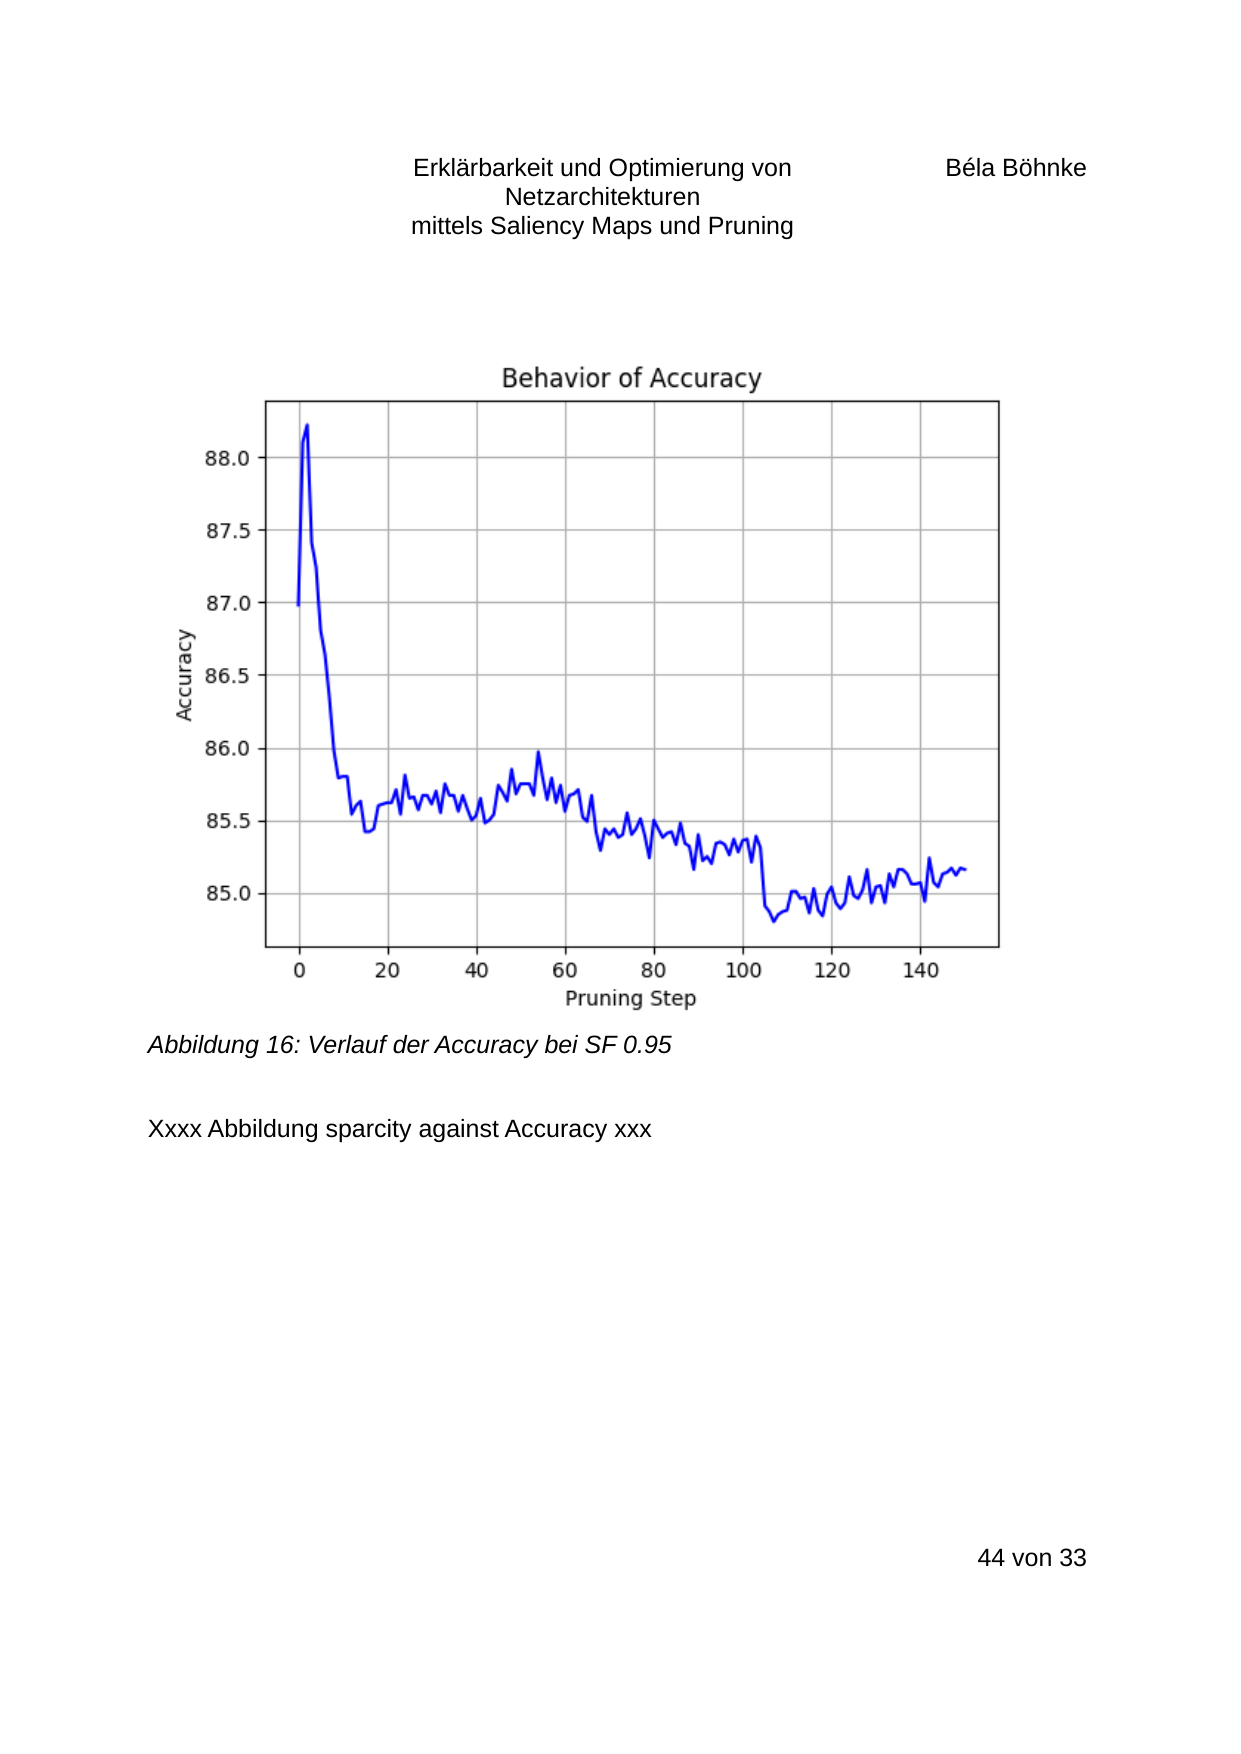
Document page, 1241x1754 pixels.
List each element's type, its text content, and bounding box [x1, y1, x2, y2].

picture [147, 316, 1093, 1025]
text Abbildung 16: Verlauf der Accuracy bei SF 0.95 [148, 1025, 1093, 1059]
text Xxxx Abbildung sparcity against Accuracy xxx [148, 1114, 1093, 1142]
